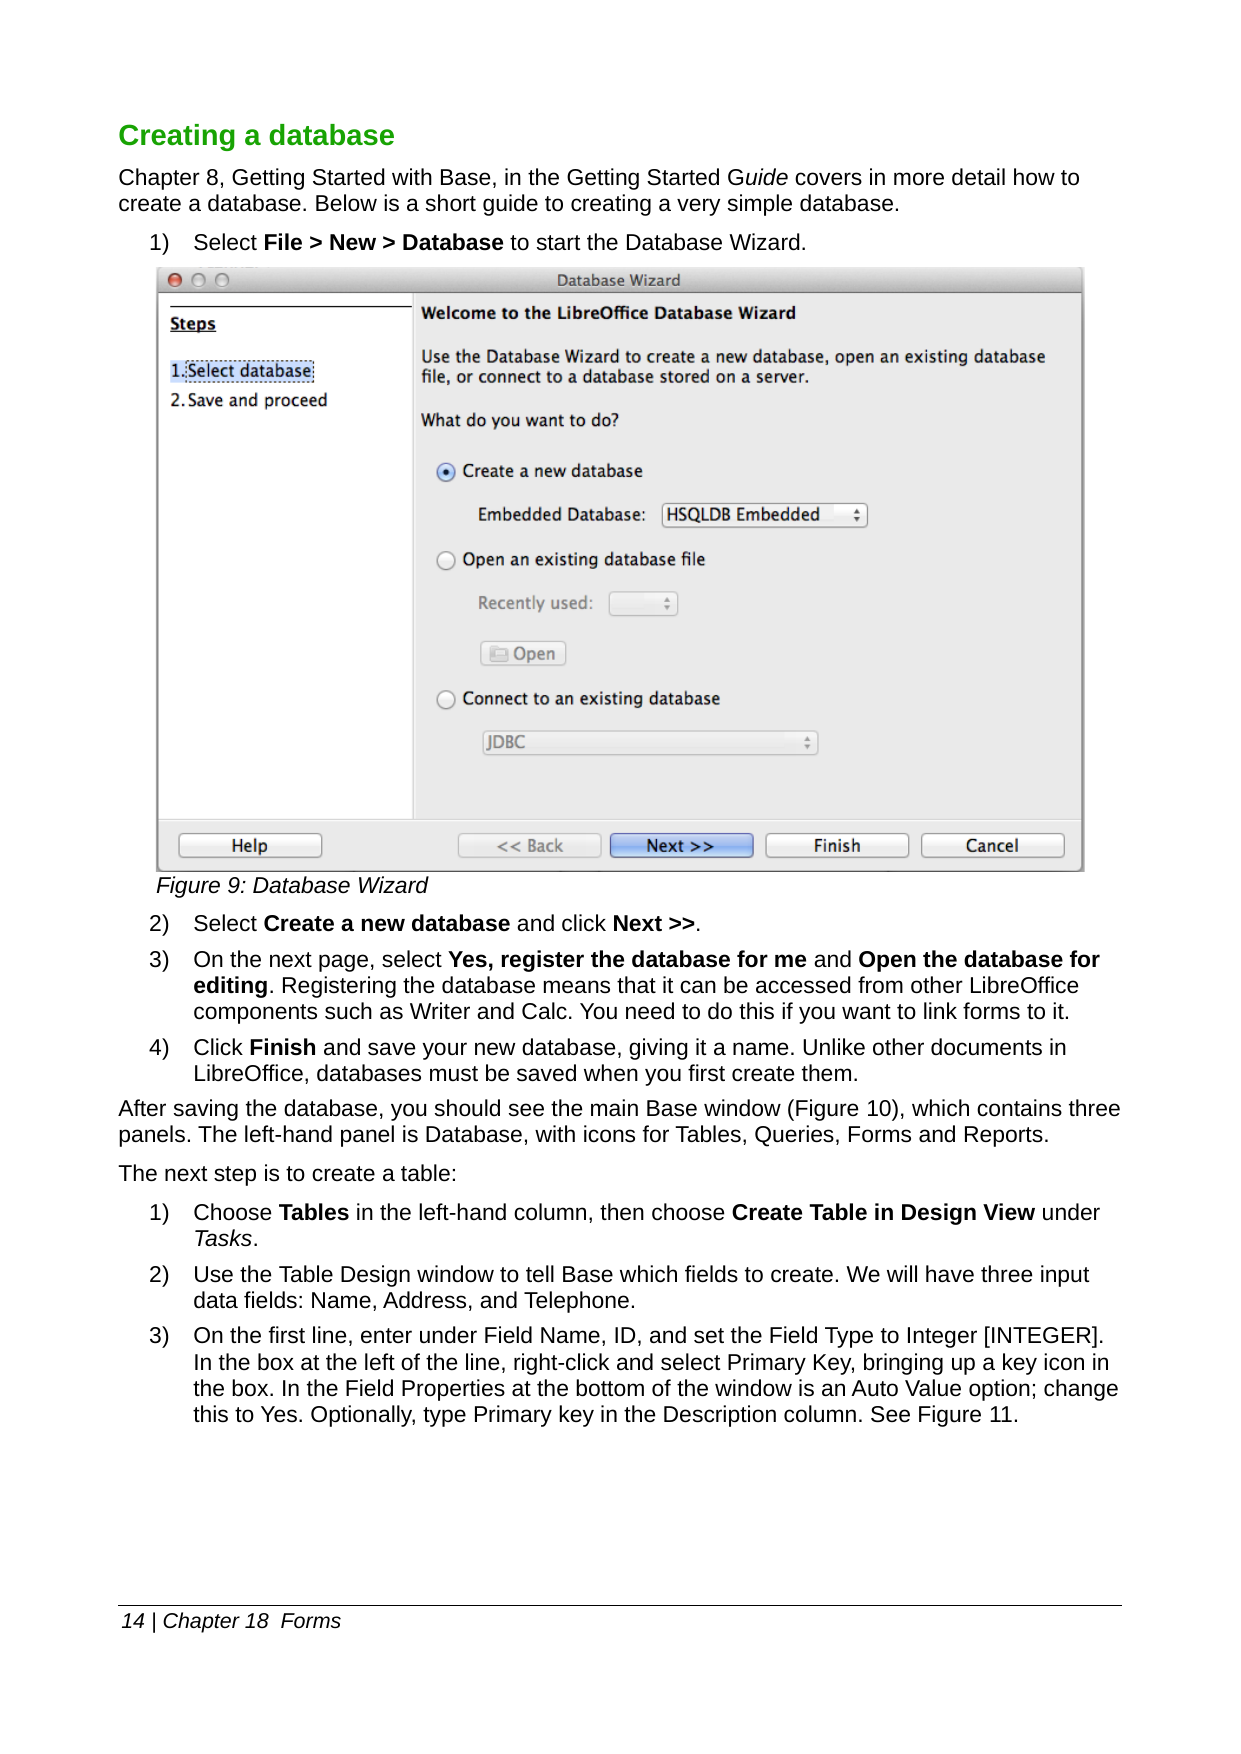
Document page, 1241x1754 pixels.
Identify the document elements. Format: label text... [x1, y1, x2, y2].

list Select File > New > Database to start the Database Wizard. [169, 229, 1122, 255]
picture [155, 267, 1085, 872]
list Click Finish and save your new database, giving it a name. Unlike other documents in LibreOffice, databases must be saved when you first create them. [169, 1033, 1122, 1086]
subtitle Creating a database [118, 118, 1122, 152]
list The next step is to create a table: [118, 1160, 1122, 1187]
list Chapter 8, Getting Started with Base, in the Getting Started Guide covers in more detail how to create a database. Below is a short guide to creating a very simple database. [118, 163, 1122, 216]
text After saving the database, you should see the main Base window (Figure 10), which contains three panels. The left-hand panel is Database, with icons for Tables, Queries, Forms and Reports. [118, 1095, 1122, 1148]
list On the next page, select Yes, register the database for me and Open the database for editing. Registering the database means that it can be accessed from other LibreOffice components such as Writer and Calc. You need to do this if you want to link forms to it. [169, 946, 1122, 1024]
list On the first line, enter under Field Name, ID, and set the Field Type to Integer [INTEGER]. In the box at the left of the line, right-click and select Primary Key, bringing up a key icon in the box. In the Field Properties at the bottom of the window is an Auto Value option; change this to Yes. Optionally, type Primary key in the Description column. See Figure 11. [169, 1322, 1122, 1428]
text Figure 9: Database Wizard [156, 872, 1084, 898]
list Select Create a new database and click Next >>. [169, 910, 1122, 937]
list Use the Table Design window to tell Base which fields to create. We will have three input data fields: Name, Address, and Telephone. [169, 1261, 1122, 1313]
list Choose Tables in the left-hand column, then choose Create Table in Design View under Tasks. [169, 1199, 1122, 1252]
